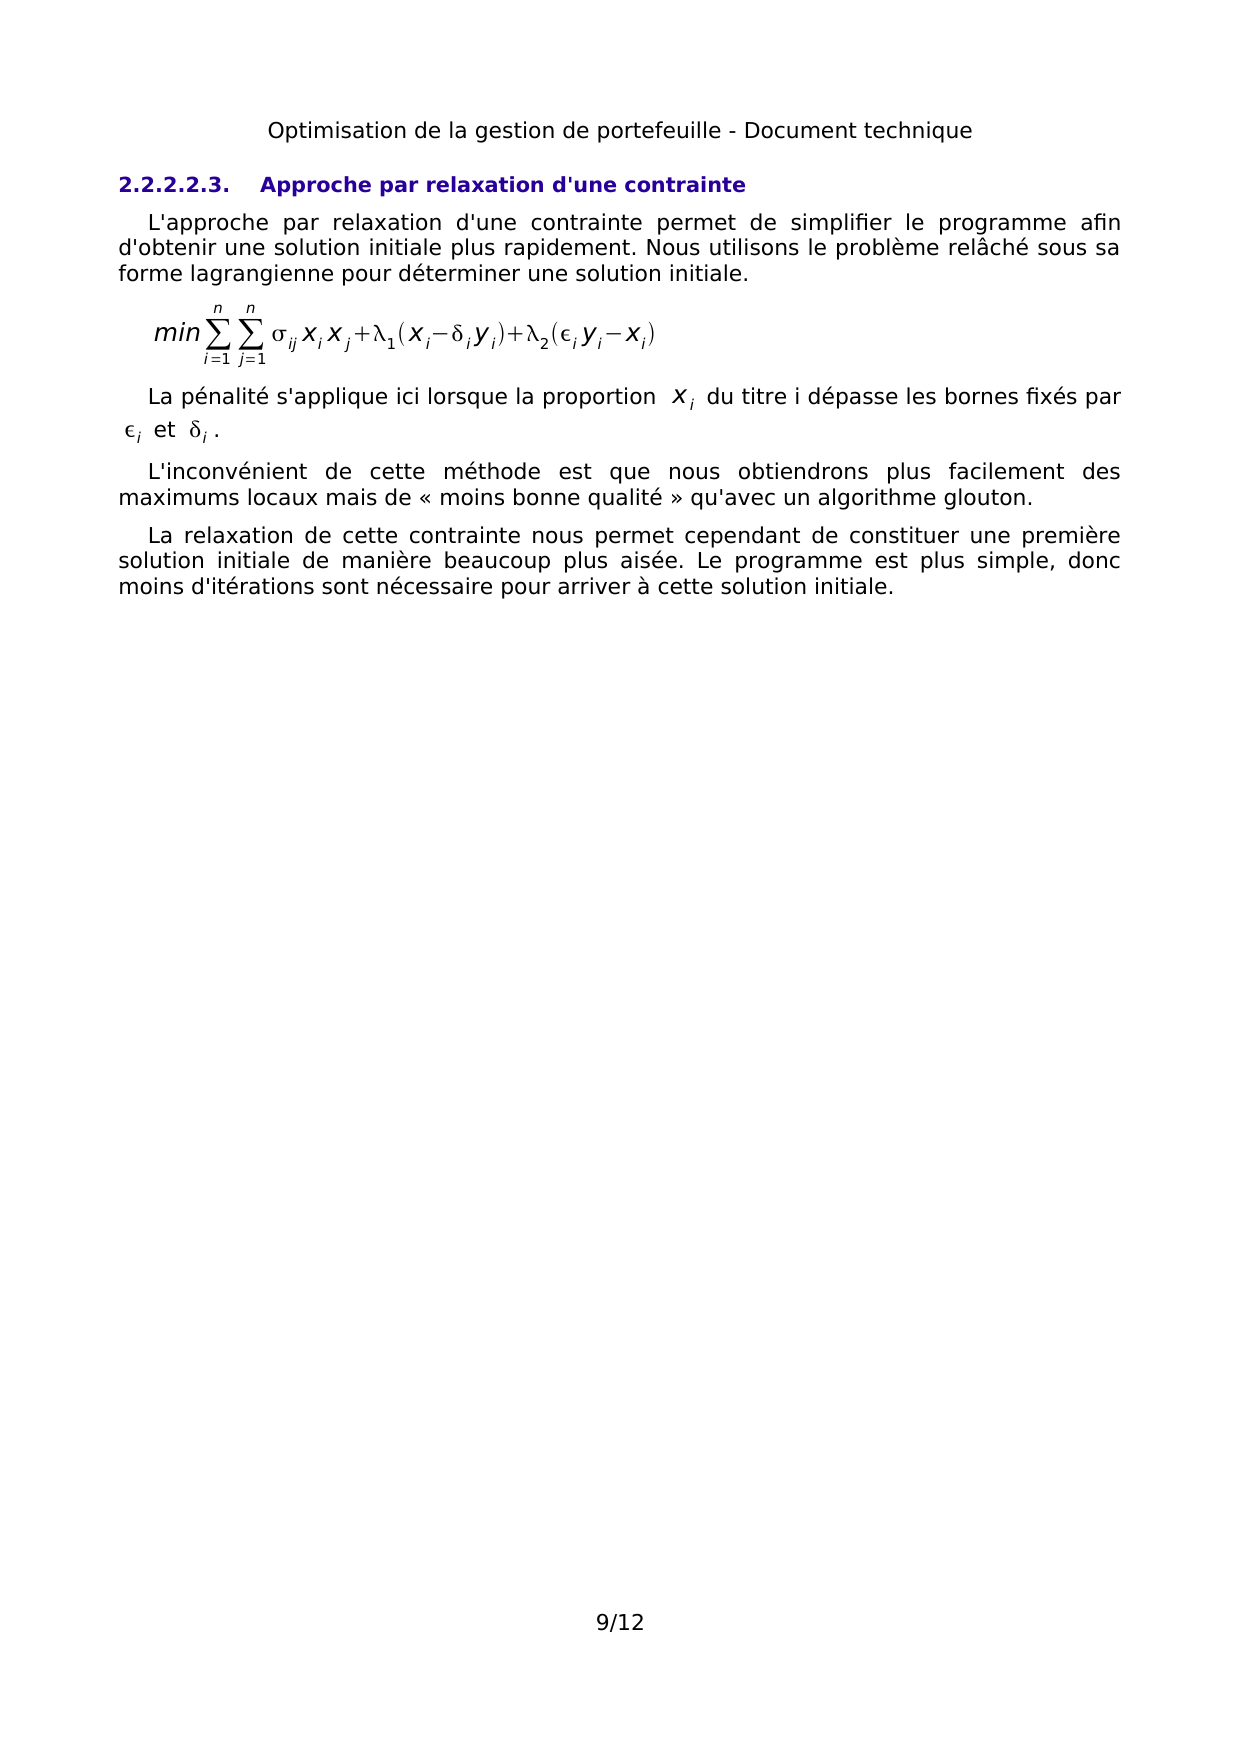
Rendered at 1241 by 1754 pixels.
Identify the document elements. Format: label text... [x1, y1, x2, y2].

text L'inconvénient de cette méthode est que nous obtiendrons plus facilement des maximums locaux mais de « moins bonne qualité » qu'avec un algorithme glouton. [118, 459, 1122, 511]
text L'approche par relaxation d'une contrainte permet de simplifier le programme afin d'obtenir une solution initiale plus rapidement. Nous utilisons le problème relâché sous sa forme lagrangienne pour déterminer une solution initiale. [118, 210, 1122, 286]
subtitle Approche par relaxation d'une contrainte [118, 173, 1122, 197]
text La relaxation de cette contrainte nous permet cependant de constituer une première solution initiale de manière beaucoup plus aisée. Le programme est plus simple, donc moins d'itérations sont nécessaire pour arriver à cette solution initiale. [118, 523, 1122, 599]
text La pénalité s'applique ici lorsque la proportion du titre i dépasse les bornes fixés par et . [118, 381, 1122, 447]
